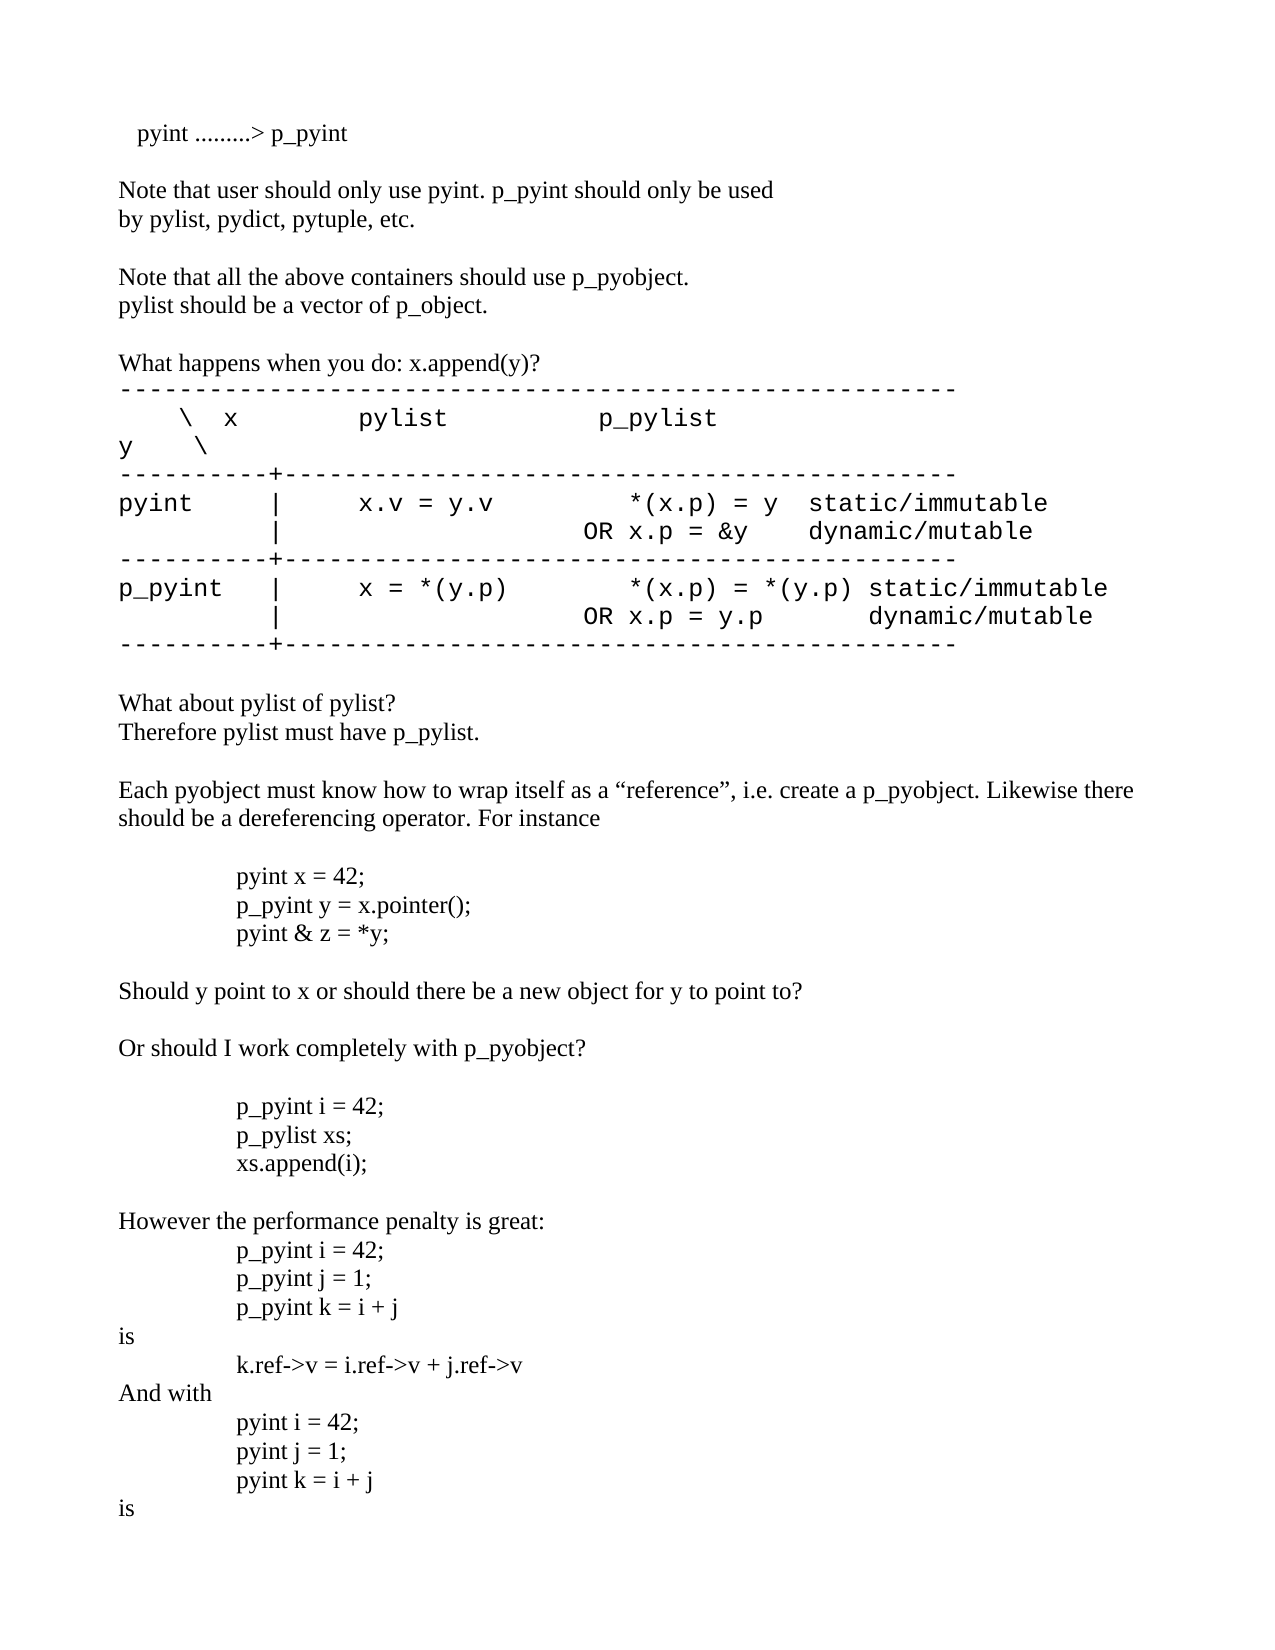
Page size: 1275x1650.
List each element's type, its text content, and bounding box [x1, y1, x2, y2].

text pyint & z = *y; [118, 918, 1157, 947]
text ----------+--------------------------------------------- [118, 547, 1157, 575]
text However the performance penalty is great: [118, 1206, 1157, 1235]
text pylist should be a vector of p_object. [118, 291, 1157, 319]
text p_pyint j = 1; [118, 1263, 1157, 1292]
text Note that all the above containers should use p_pyobject. [118, 262, 1157, 291]
text is [118, 1493, 1157, 1522]
text Each pyobject must know how to wrap itself as a “reference”, i.e. create a p_pyobject. Likewise there should be a dereferencing operator. For instance [118, 775, 1157, 832]
text What about pylist of pylist? [118, 688, 1157, 717]
text pyint | x.v = y.v *(x.p) = y static/immutable [118, 490, 1157, 518]
text p_pylist xs; [118, 1120, 1157, 1148]
text ----------+--------------------------------------------- [118, 632, 1157, 660]
text -------------------------------------------------------- [118, 377, 1157, 405]
text pyint j = 1; [118, 1436, 1157, 1465]
text p_pyint i = 42; [118, 1235, 1157, 1263]
text Or should I work completely with p_pyobject? [118, 1033, 1157, 1062]
text ----------+--------------------------------------------- [118, 462, 1157, 490]
text p_pyint k = i + j [118, 1292, 1157, 1321]
text What happens when you do: x.append(y)? [118, 348, 1157, 377]
text Therefore pylist must have p_pylist. [118, 717, 1157, 746]
text | OR x.p = y.p dynamic/mutable [118, 603, 1157, 632]
text pyint i = 42; [118, 1407, 1157, 1436]
text p_pyint y = x.pointer(); [118, 890, 1157, 918]
text \ x pylist p_pylist [118, 405, 1157, 433]
text by pylist, pydict, pytuple, etc. [118, 204, 1157, 233]
text pyint x = 42; [118, 861, 1157, 890]
text pyint k = i + j [118, 1465, 1157, 1493]
text Should y point to x or should there be a new object for y to point to? [118, 976, 1157, 1005]
text Note that user should only use pyint. p_pyint should only be used [118, 176, 1157, 204]
text | OR x.p = &y dynamic/mutable [118, 518, 1157, 547]
text k.ref->v = i.ref->v + j.ref->v [118, 1350, 1157, 1378]
text y \ [118, 433, 1157, 462]
text pyint .........> p_pyint [118, 118, 1157, 147]
text is [118, 1321, 1157, 1350]
text xs.append(i); [118, 1148, 1157, 1177]
text And with [118, 1378, 1157, 1407]
text p_pyint | x = *(y.p) *(x.p) = *(y.p) static/immutable [118, 575, 1157, 603]
text p_pyint i = 42; [118, 1091, 1157, 1120]
